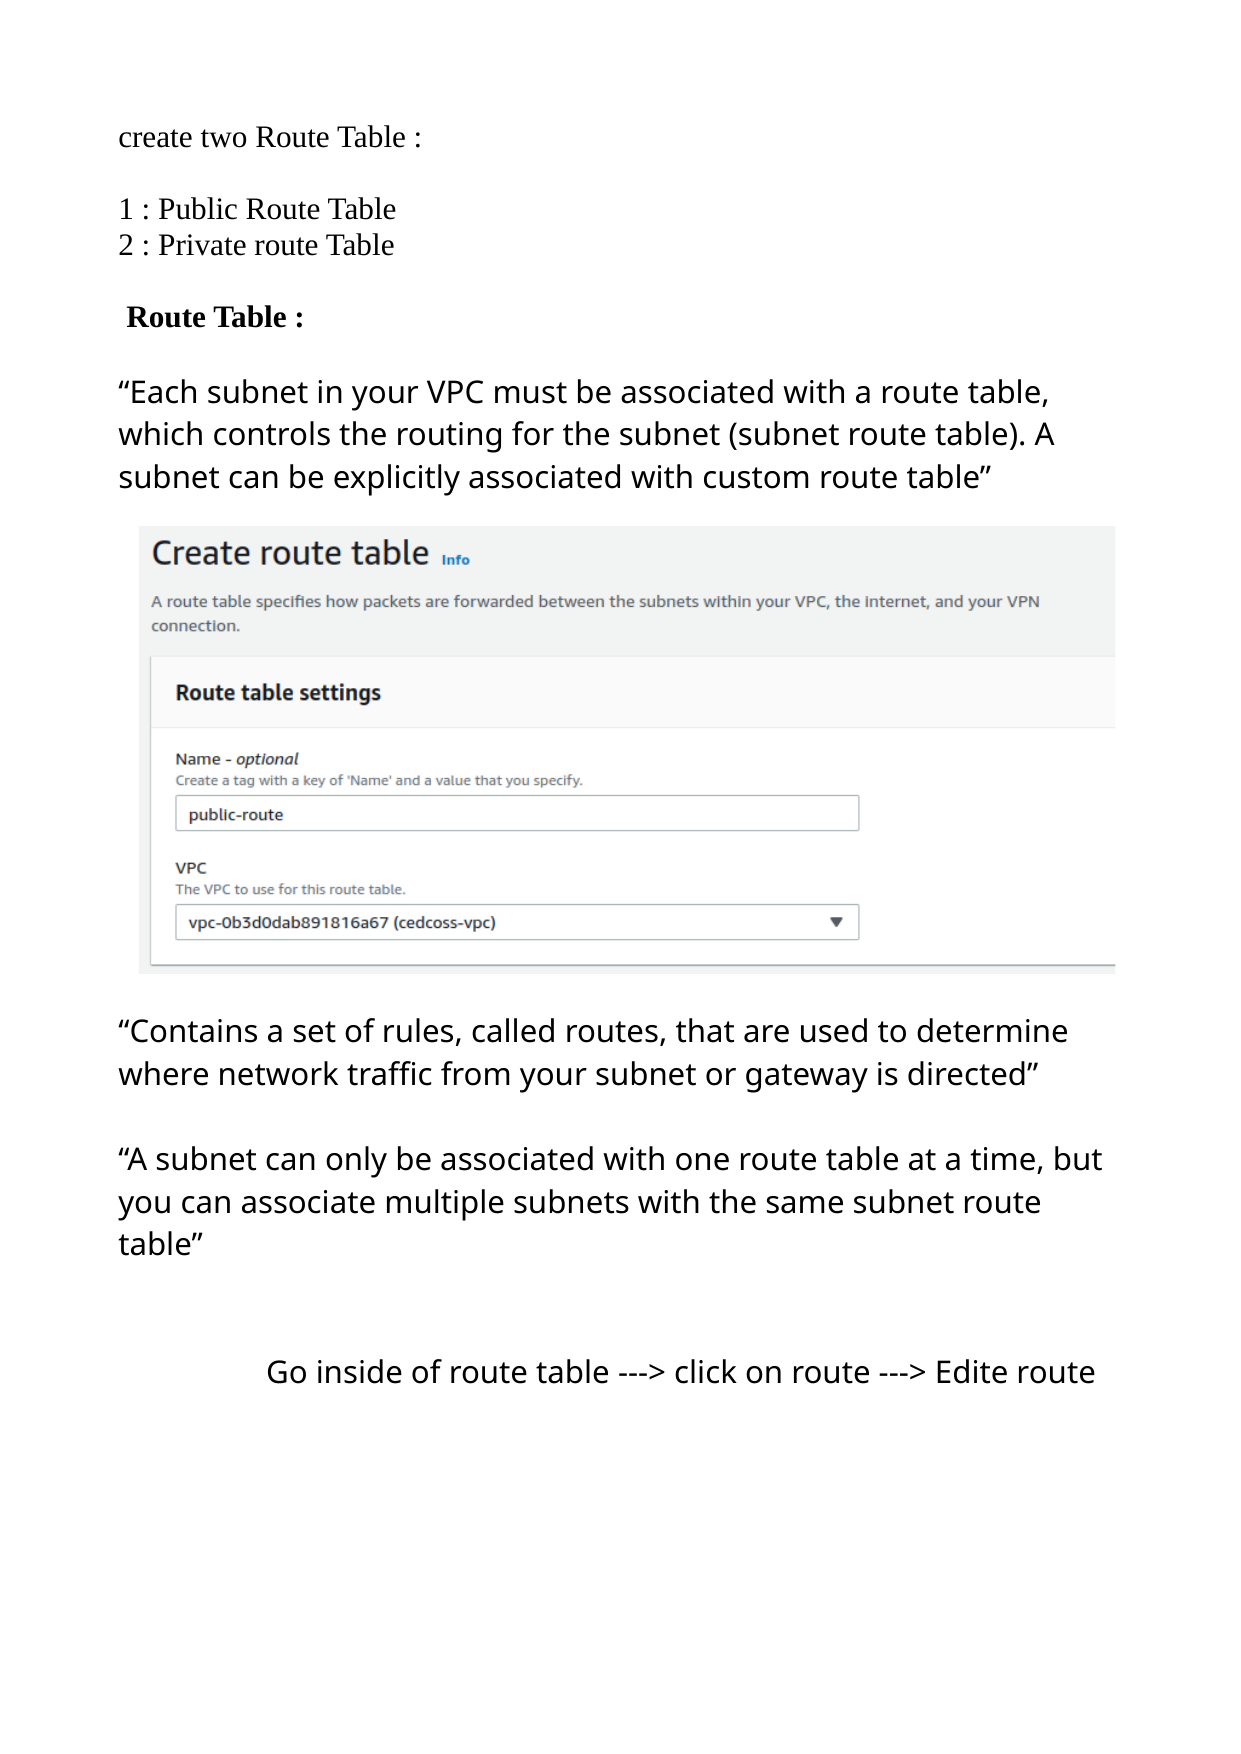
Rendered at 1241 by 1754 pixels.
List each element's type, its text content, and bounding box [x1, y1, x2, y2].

text 1 : Public Route Table [118, 190, 1122, 226]
text create two Route Table : [118, 118, 1122, 154]
text “Contains a set of rules, called routes, that are used to determine where network traffic from your subnet or gateway is directed” [118, 1009, 1122, 1094]
text “Each subnet in your VPC must be associated with a route table, which controls the routing for the subnet (subnet route table). A subnet can be explicitly associated with custom route table” [118, 370, 1122, 497]
picture [138, 526, 1116, 974]
text Route Table : [118, 298, 1122, 334]
text 2 : Private route Table [118, 226, 1122, 262]
text “A subnet can only be associated with one route table at a time, but you can associate multiple subnets with the same subnet route table” [118, 1137, 1122, 1265]
text Go inside of route table ---> click on route ---> Edite route [118, 1308, 1122, 1393]
